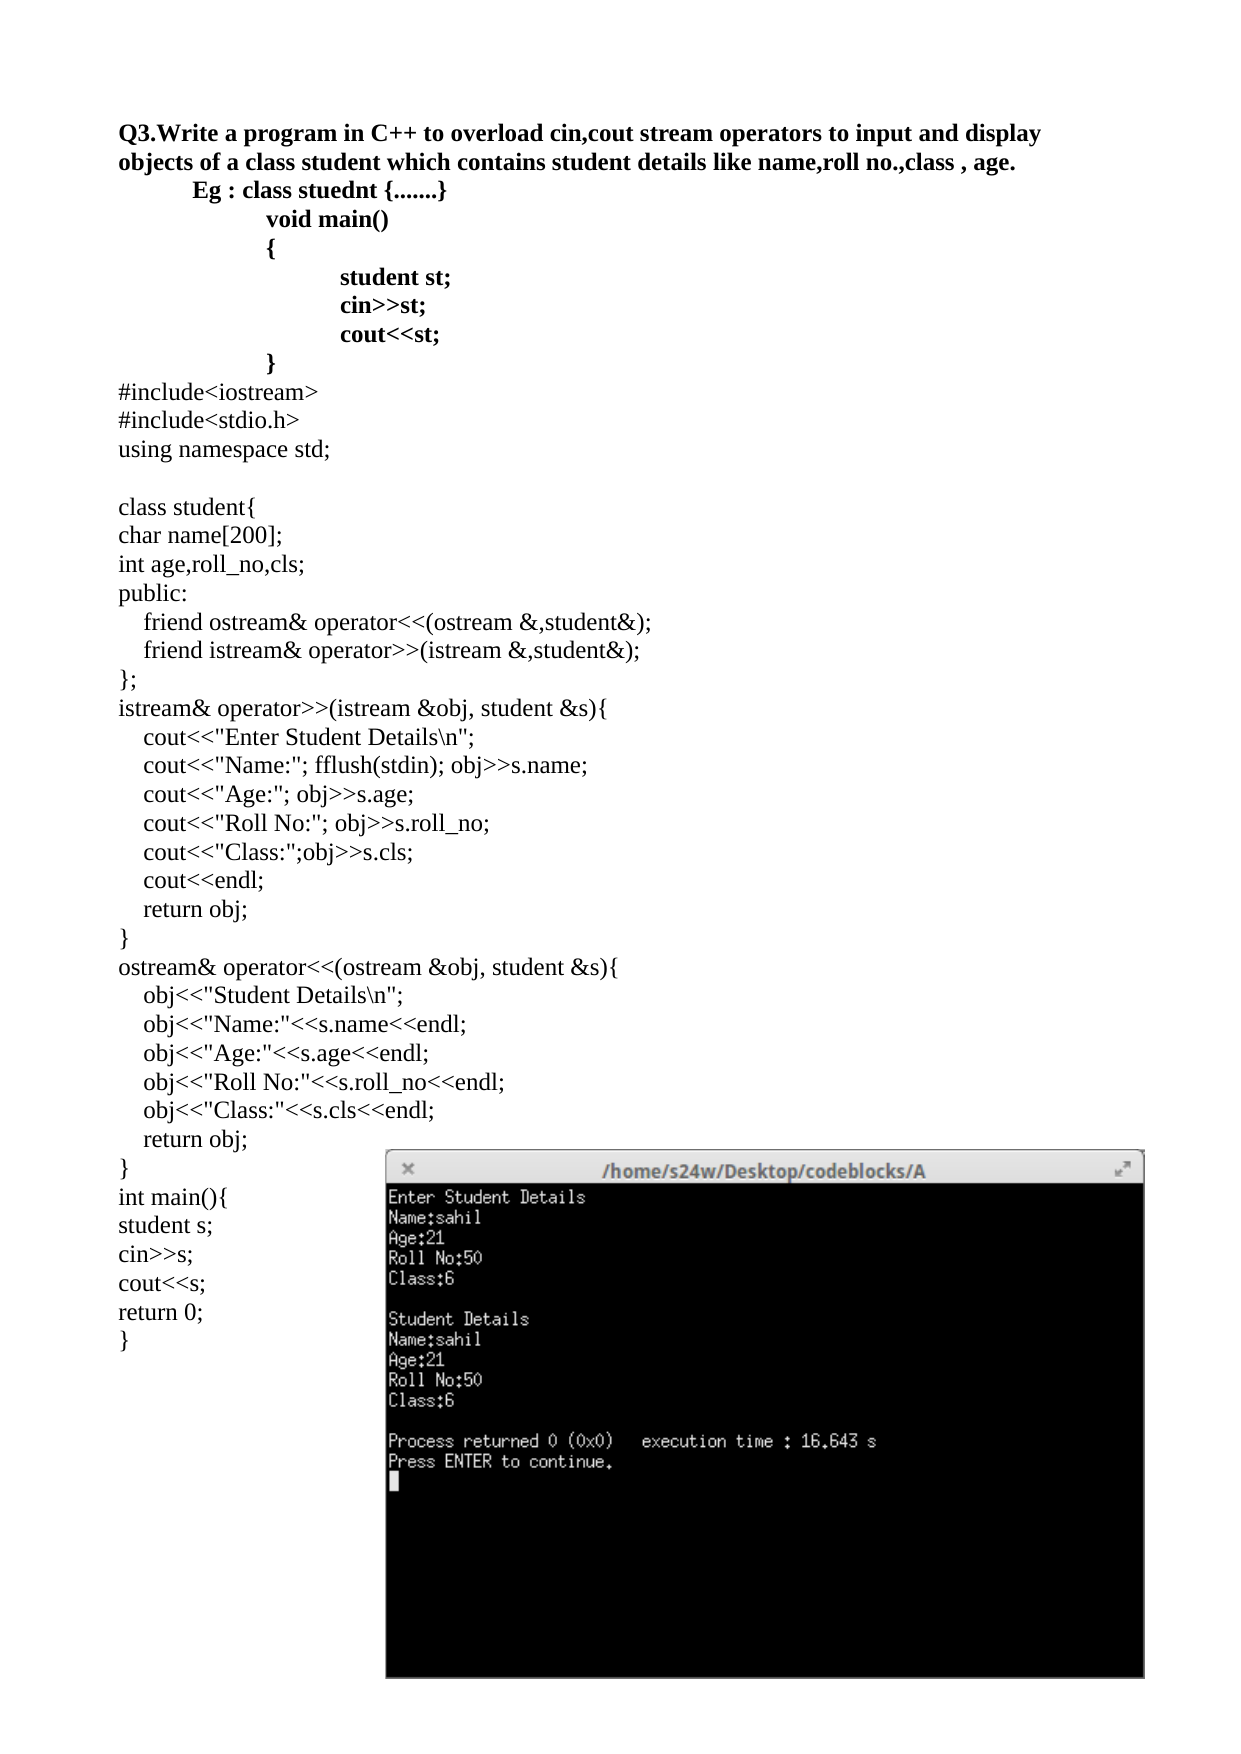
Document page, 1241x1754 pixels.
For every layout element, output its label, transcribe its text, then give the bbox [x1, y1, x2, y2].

text public: [118, 578, 1122, 607]
text ostream& operator<<(ostream &obj, student &s){ [118, 952, 1122, 981]
text cout<<s; [118, 1268, 385, 1297]
text istream& operator>>(istream &obj, student &s){ [118, 693, 1122, 722]
text student st; [118, 262, 1122, 291]
text cin>>s; [118, 1239, 385, 1268]
text char name[200]; [118, 521, 1122, 549]
text friend ostream& operator<<(ostream &,student&); [118, 607, 1122, 636]
picture [385, 1149, 1145, 1679]
text int age,roll_no,cls; [118, 549, 1122, 578]
text #include<stdio.h> [118, 406, 1122, 434]
text cout<<"Roll No:"; obj>>s.roll_no; [118, 808, 1122, 837]
text obj<<"Class:"<<s.cls<<endl; [118, 1096, 1122, 1124]
text cout<<endl; [118, 866, 1122, 894]
text Q3.Write a program in C++ to overload cin,cout stream operators to input and display objects of a class student which contains student details like name,roll no.,class , age. [118, 118, 1122, 176]
text using namespace std; [118, 434, 1122, 463]
text void main() [118, 204, 1122, 233]
text } [118, 1153, 385, 1182]
text } [118, 348, 1122, 377]
text cin>>st; [118, 291, 1122, 319]
text { [118, 233, 1122, 262]
text return obj; [118, 894, 1122, 923]
text } [118, 1326, 385, 1354]
text } [118, 923, 1122, 952]
text }; [118, 664, 1122, 693]
text cout<<"Name:"; fflush(stdin); obj>>s.name; [118, 751, 1122, 779]
text return obj; [118, 1124, 1122, 1153]
text obj<<"Name:"<<s.name<<endl; [118, 1009, 1122, 1038]
text class student{ [118, 492, 1122, 521]
text #include<iostream> [118, 377, 1122, 406]
text Eg : class stuednt {.......} [118, 176, 1122, 204]
text cout<<st; [118, 319, 1122, 348]
text cout<<"Class:";obj>>s.cls; [118, 837, 1122, 866]
text obj<<"Student Details\n"; [118, 981, 1122, 1009]
text student s; [118, 1211, 385, 1239]
text friend istream& operator>>(istream &,student&); [118, 636, 1122, 664]
text obj<<"Roll No:"<<s.roll_no<<endl; [118, 1067, 1122, 1096]
text return 0; [118, 1297, 385, 1326]
text obj<<"Age:"<<s.age<<endl; [118, 1038, 1122, 1067]
text int main(){ [118, 1182, 385, 1211]
text cout<<"Age:"; obj>>s.age; [118, 779, 1122, 808]
text cout<<"Enter Student Details\n"; [118, 722, 1122, 751]
